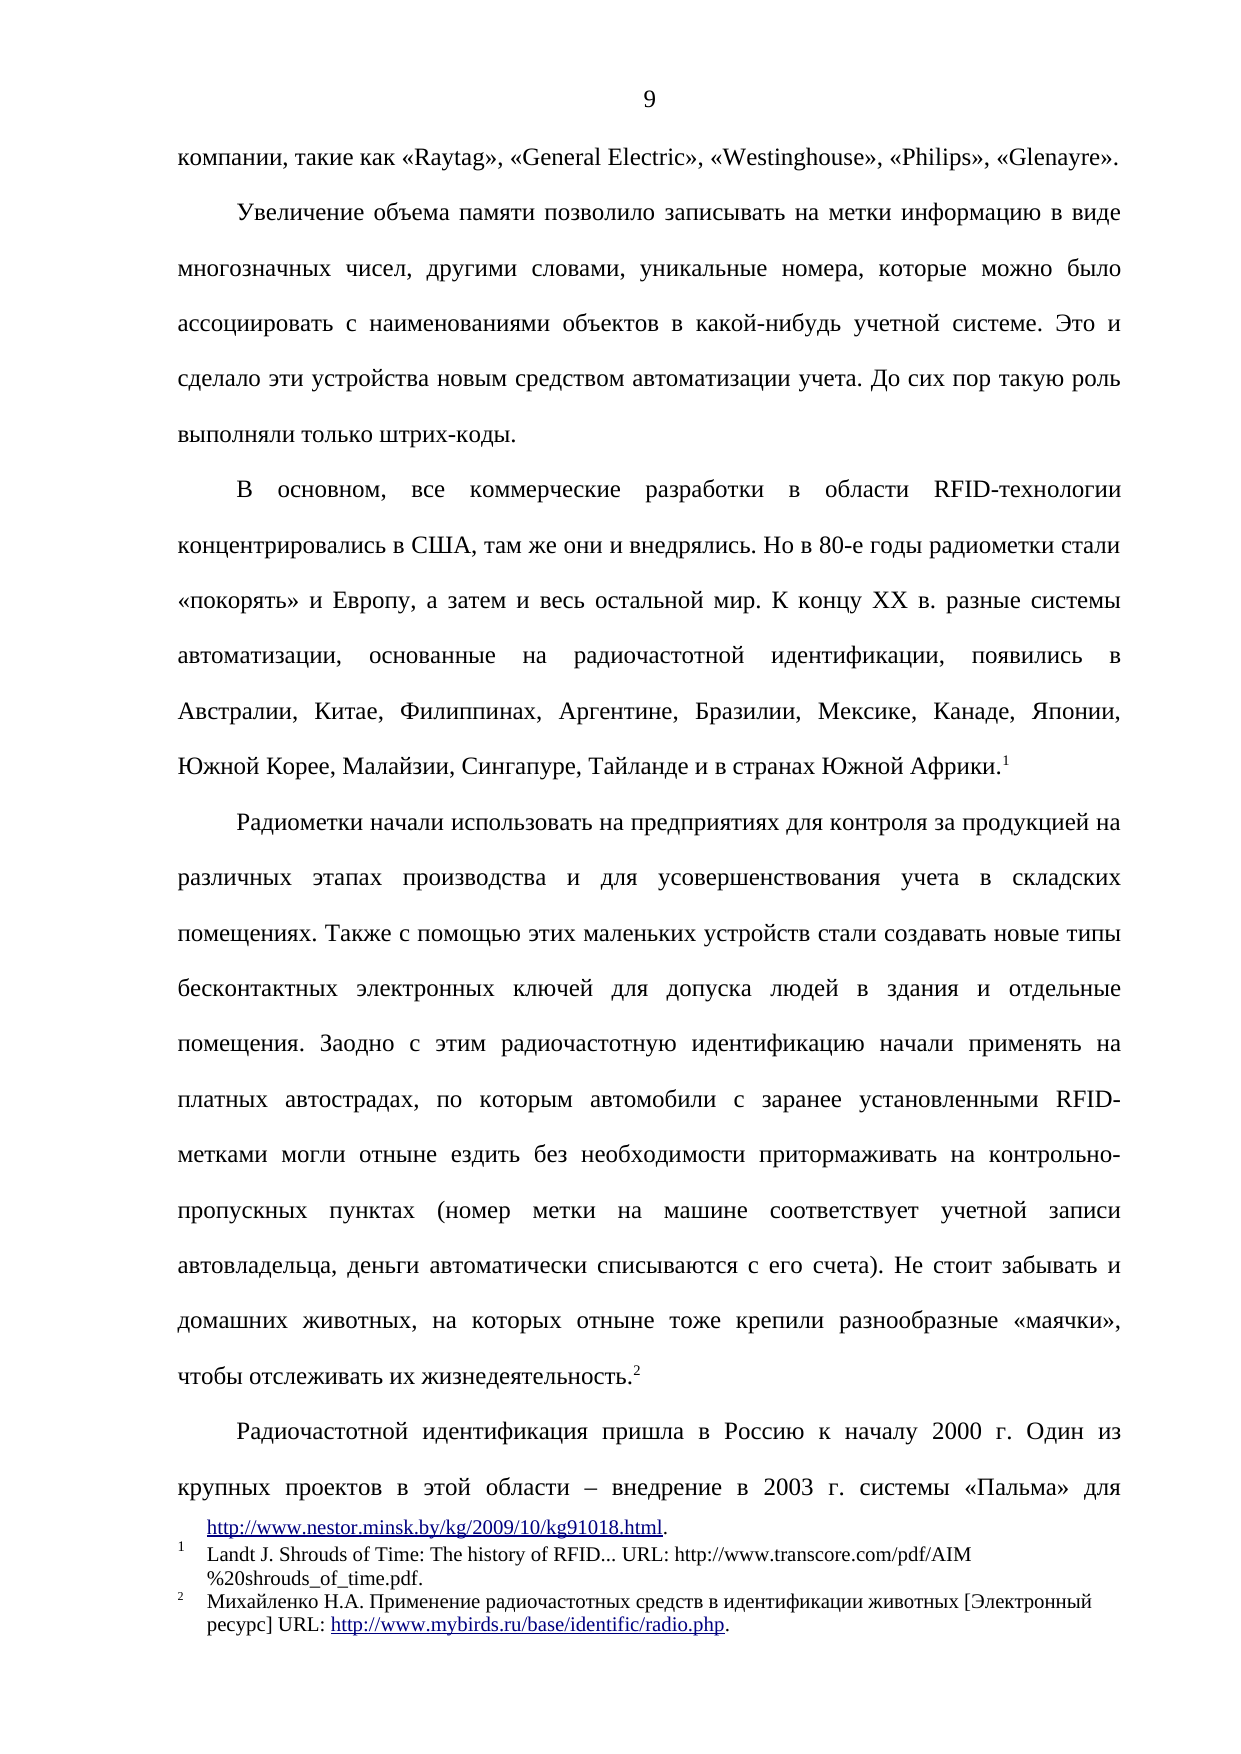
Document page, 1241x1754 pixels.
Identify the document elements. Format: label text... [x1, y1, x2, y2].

text Радиочастотной идентификация пришла в Россию к началу 2000 г. Один из крупных проектов в этой области – внедрение в 2003 г. системы «Пальма» для [177, 1417, 1122, 1501]
text компании, такие как «Raytag», «General Electric», «Westinghouse», «Philips», «Glenayre». [177, 143, 1122, 171]
text Михайленко Н.А. Применение радиочастотных средств в идентификации животных [Электронный ресурс] URL: http://www.mybirds.ru/base/identific/radio.php. [177, 1589, 1122, 1636]
text Радиометки начали использовать на предприятиях для контроля за продукцией на различных этапах производства и для усовершенствования учета в складских помещениях. Также с помощью этих маленьких устройств стали создавать новые типы бесконтактных электронных ключей для допуска людей в здания и отдельные помещения. Заодно с этим радиочастотную идентификацию начали применять на платных автострадах, по которым автомобили с заранее установленными RFID-метками могли отныне ездить без необходимости притормаживать на контрольно-пропускных пунктах (номер метки на машине соответствует учетной записи автовладельца, деньги автоматически списываются с его счета). Не стоит забывать и домашних животных, на которых отныне тоже крепили разнообразные «маячки», чтобы отслеживать их жизнедеятельность. [177, 808, 1122, 1390]
text Landt J. Shrouds of Time: The history of RFID... URL: http://www.transcore.com/pdf/AIM%20shrouds_of_time.pdf. [177, 1539, 1122, 1589]
text В основном, все коммерческие разработки в области RFID-технологии концентрировались в США, там же они и внедрялись. Но в 80-е годы радиометки стали «покорять» и Европу, а затем и весь остальной мир. К концу XX в. разные системы автоматизации, основанные на радиочастотной идентификации, появились в Австралии, Китае, Филиппинах, Аргентине, Бразилии, Мексике, Канаде, Японии, Южной Корее, Малайзии, Сингапуре, Тайланде и в странах Южной Африки. [177, 475, 1122, 780]
text http://www.nestor.minsk.by/kg/2009/10/kg91018.html. [177, 1516, 1122, 1539]
text Увеличение объема памяти позволило записывать на метки информацию в виде многозначных чисел, другими словами, уникальные номера, которые можно было ассоциировать с наименованиями объектов в какой-нибудь учетной системе. Это и сделало эти устройства новым средством автоматизации учета. До сих пор такую роль выполняли только штрих-коды. [177, 198, 1122, 448]
